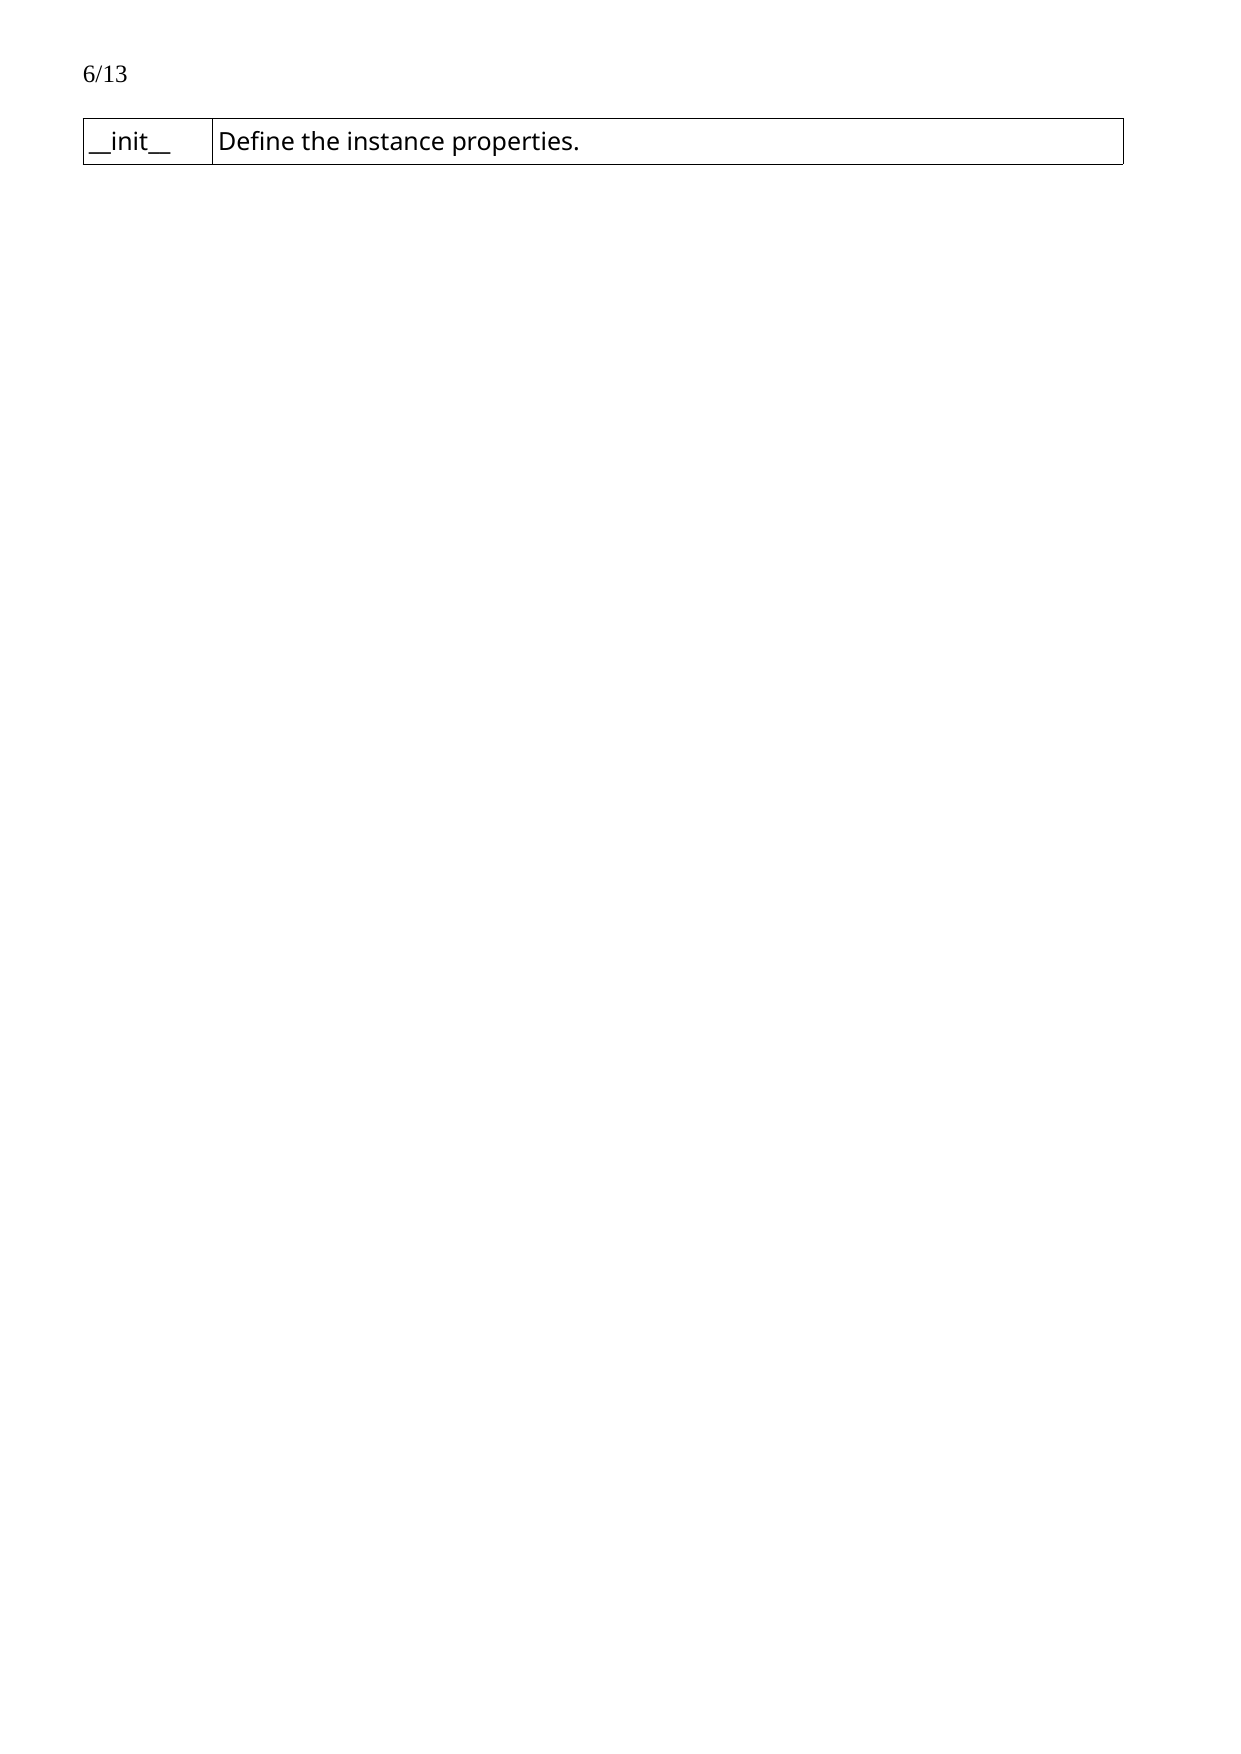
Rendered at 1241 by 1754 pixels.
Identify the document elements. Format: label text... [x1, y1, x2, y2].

table_cell Define the instance properties. [213, 119, 1123, 164]
table_cell __init__ [84, 119, 212, 164]
